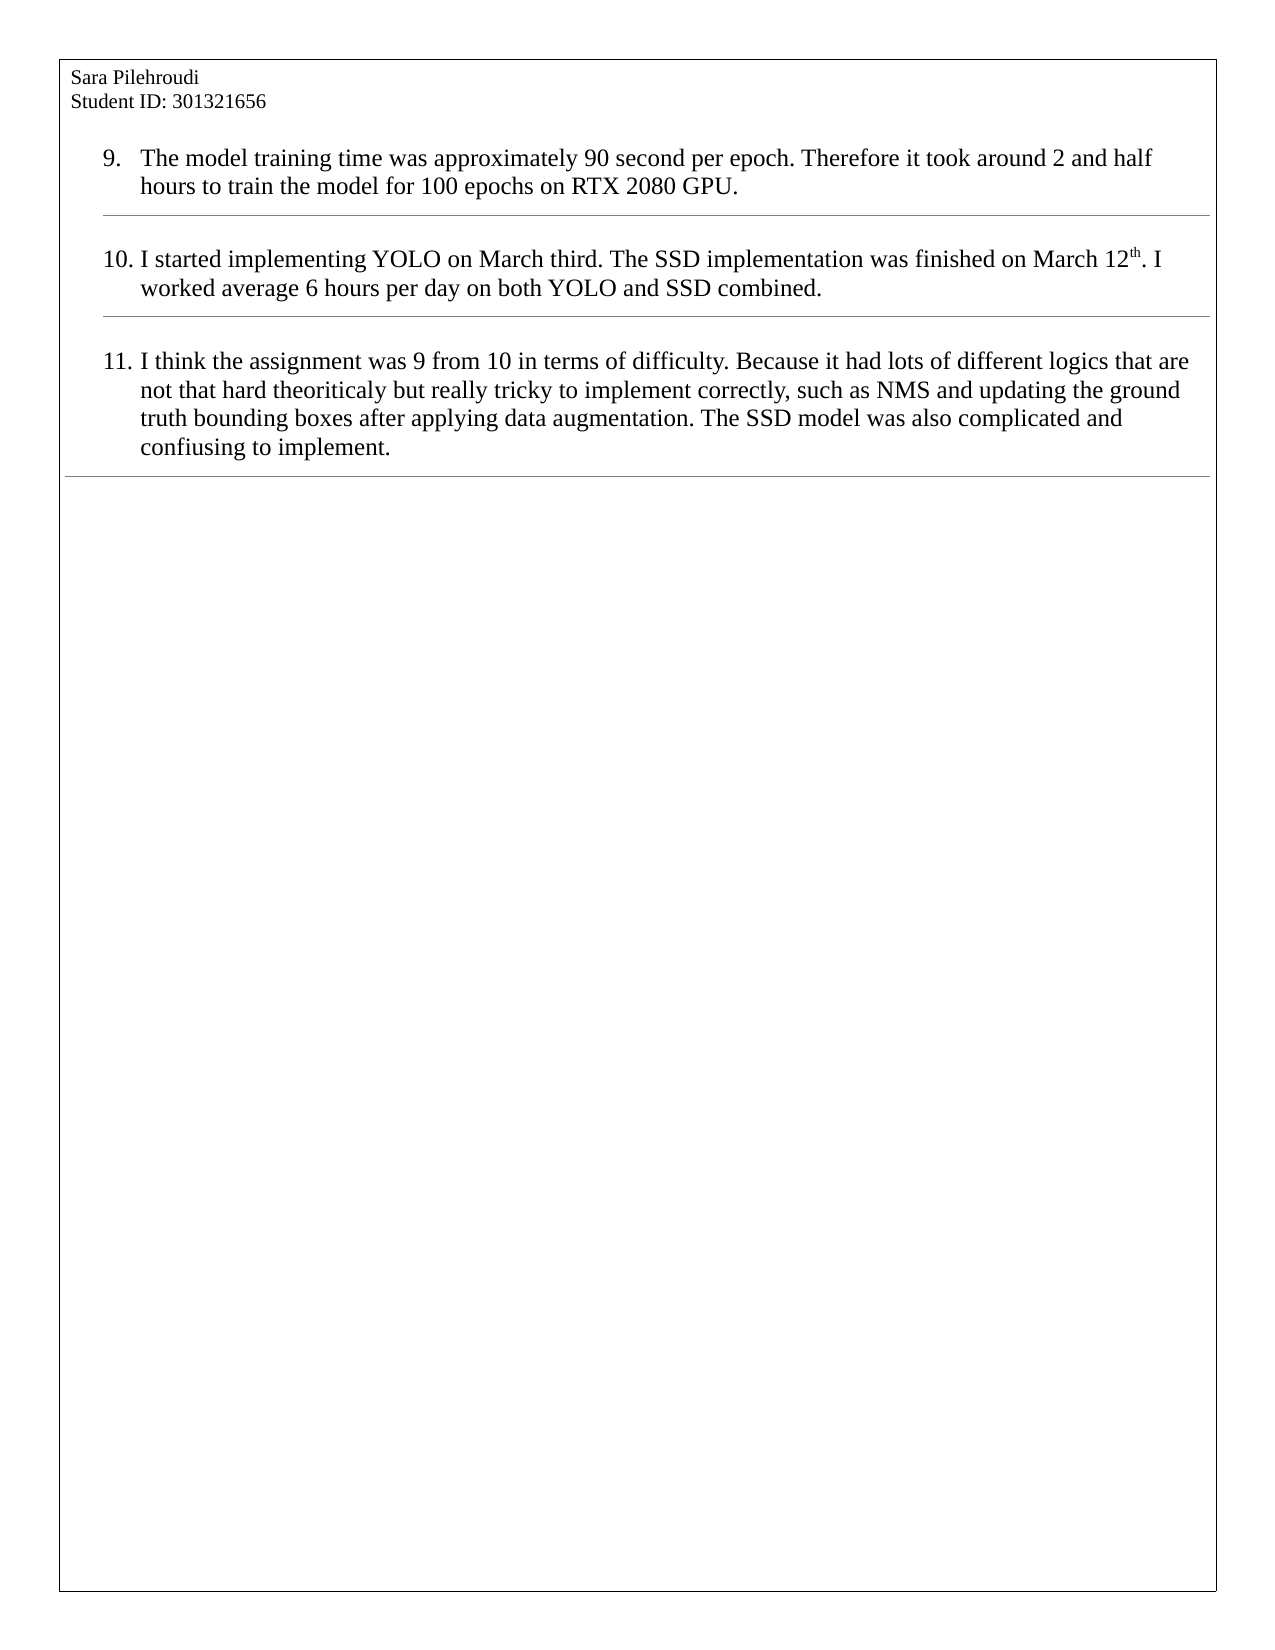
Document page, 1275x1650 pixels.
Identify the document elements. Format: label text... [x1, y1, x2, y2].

list I started implementing YOLO on March third. The SSD implementation was finished on March 12th. I worked average 6 hours per day on both YOLO and SSD combined. [103, 244, 1210, 302]
list I think the assignment was 9 from 10 in terms of difficulty. Because it had lots of different logics that are not that hard theoriticaly but really tricky to implement correctly, such as NMS and updating the ground truth bounding boxes after applying data augmentation. The SSD model was also complicated and confiusing to implement. [103, 346, 1210, 461]
list The model training time was approximately 90 second per epoch. Therefore it took around 2 and half hours to train the model for 100 epochs on RTX 2080 GPU. [103, 143, 1210, 200]
